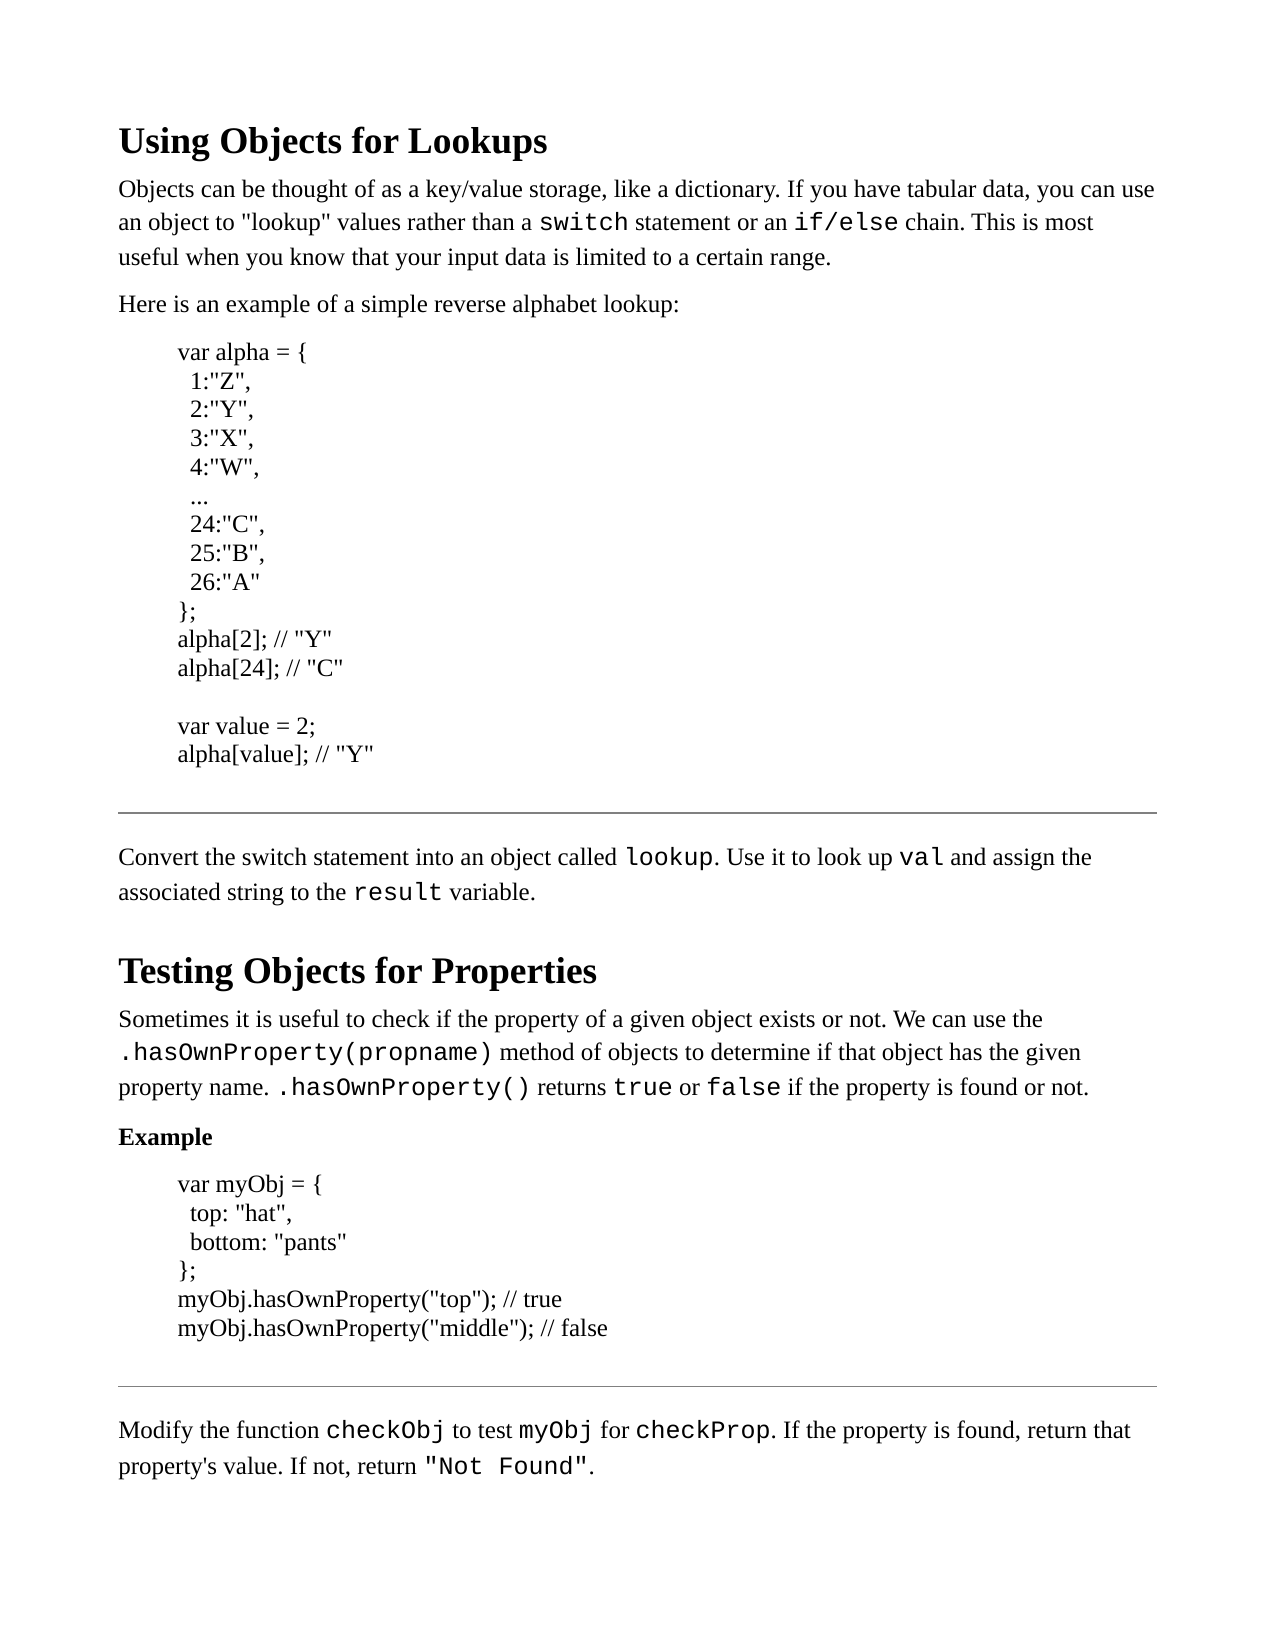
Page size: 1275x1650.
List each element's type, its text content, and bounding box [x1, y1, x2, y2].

text Here is an example of a simple reverse alphabet lookup: [118, 289, 1157, 318]
text Convert the switch statement into an object called lookup. Use it to look up val and assign the associated string to the result variable. [118, 842, 1157, 908]
text var myObj = { top: "hat", bottom: "pants" }; myObj.hasOwnProperty("top"); // true myObj.hasOwnProperty("middle"); // false [177, 1169, 1098, 1342]
subtitle Testing Objects for Properties [118, 948, 1157, 991]
subtitle Using Objects for Lookups [118, 118, 1157, 161]
text Example [118, 1122, 1157, 1151]
text var alpha = { 1:"Z", 2:"Y", 3:"X", 4:"W", ... 24:"C", 25:"B", 26:"A" }; alpha[2]; // "Y" alpha[24]; // "C" var value = 2; alpha[value]; // "Y" [177, 337, 1098, 768]
text Sometimes it is useful to check if the property of a given object exists or not. We can use the .hasOwnProperty(propname) method of objects to determine if that object has the given property name. .hasOwnProperty() returns true or false if the property is found or not. [118, 1004, 1157, 1103]
text Objects can be thought of as a key/value storage, like a dictionary. If you have tabular data, you can use an object to "lookup" values rather than a switch statement or an if/else chain. This is most useful when you know that your input data is limited to a certain range. [118, 174, 1157, 271]
text Modify the function checkObj to test myObj for checkProp. If the property is found, return that property's value. If not, return "Not Found". [118, 1416, 1157, 1482]
